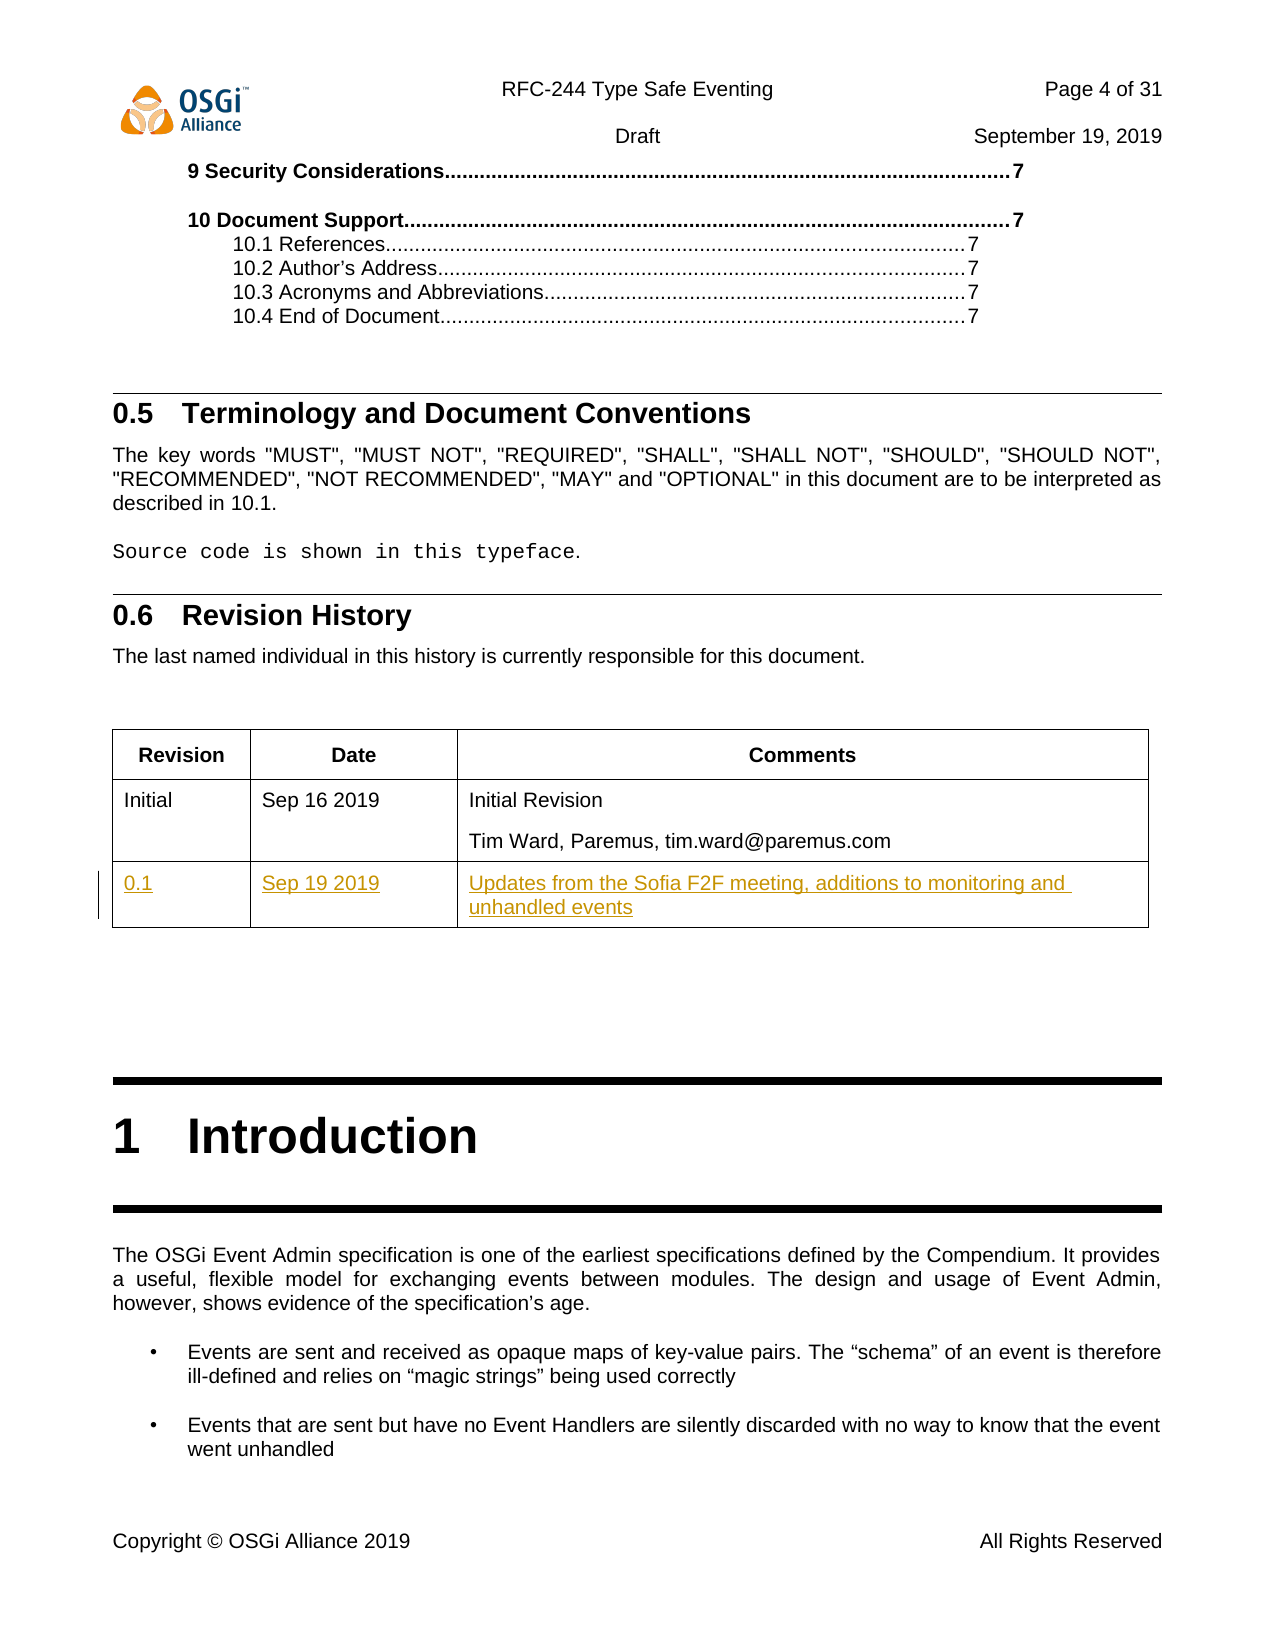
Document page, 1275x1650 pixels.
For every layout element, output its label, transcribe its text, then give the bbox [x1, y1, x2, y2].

table_header Revision [113, 730, 250, 779]
picture [113, 78, 257, 142]
text The last named individual in this history is currently responsible for this document. [112, 643, 1162, 667]
text 10.2 Author’s Address 7 [232, 256, 1162, 280]
subtitle Introduction [112, 1078, 1162, 1213]
list Events are sent and received as opaque maps of key-value pairs. The “schema” of an event is therefore ill-defined and relies on “magic strings” being used correctly [150, 1339, 1162, 1388]
table_cell Initial [113, 780, 250, 861]
table_header Comments [458, 730, 1148, 779]
table_cell Initial Revision Tim Ward, Paremus, tim.ward@paremus.com [458, 780, 1148, 861]
table_header Date [251, 730, 457, 779]
subtitle Revision History [112, 595, 1162, 631]
text 10.4 End of Document 7 [232, 304, 1162, 328]
text The OSGi Event Admin specification is one of the earliest specifications defined by the Compendium. It provides a useful, flexible model for exchanging events between modules. The design and usage of Event Admin, however, shows evidence of the specification’s age. [112, 1243, 1162, 1314]
text 10.1 References 7 [232, 232, 1162, 256]
text 10.3 Acronyms and Abbreviations 7 [232, 280, 1162, 304]
text 9 Security Considerations 7 [187, 159, 1162, 183]
text 10 Document Support 7 [187, 208, 1162, 232]
list Events that are sent but have no Event Handlers are silently discarded with no way to know that the event went unhandled [150, 1413, 1162, 1461]
table_cell Sep 16 2019 [251, 780, 457, 861]
subtitle Terminology and Document Conventions [112, 394, 1162, 430]
text The key words "MUST", "MUST NOT", "REQUIRED", "SHALL", "SHALL NOT", "SHOULD", "SHOULD NOT", "RECOMMENDED", "NOT RECOMMENDED", "MAY" and "OPTIONAL" in this document are to be interpreted as described in 10.1. [112, 442, 1162, 514]
table_cell Updates from the Sofia F2F meeting, additions to monitoring and unhandled events [458, 862, 1148, 927]
table_cell Sep 19 2019 [251, 862, 457, 927]
text Source code is shown in this typeface. [112, 539, 1162, 565]
table_cell 0.1 [113, 862, 250, 927]
